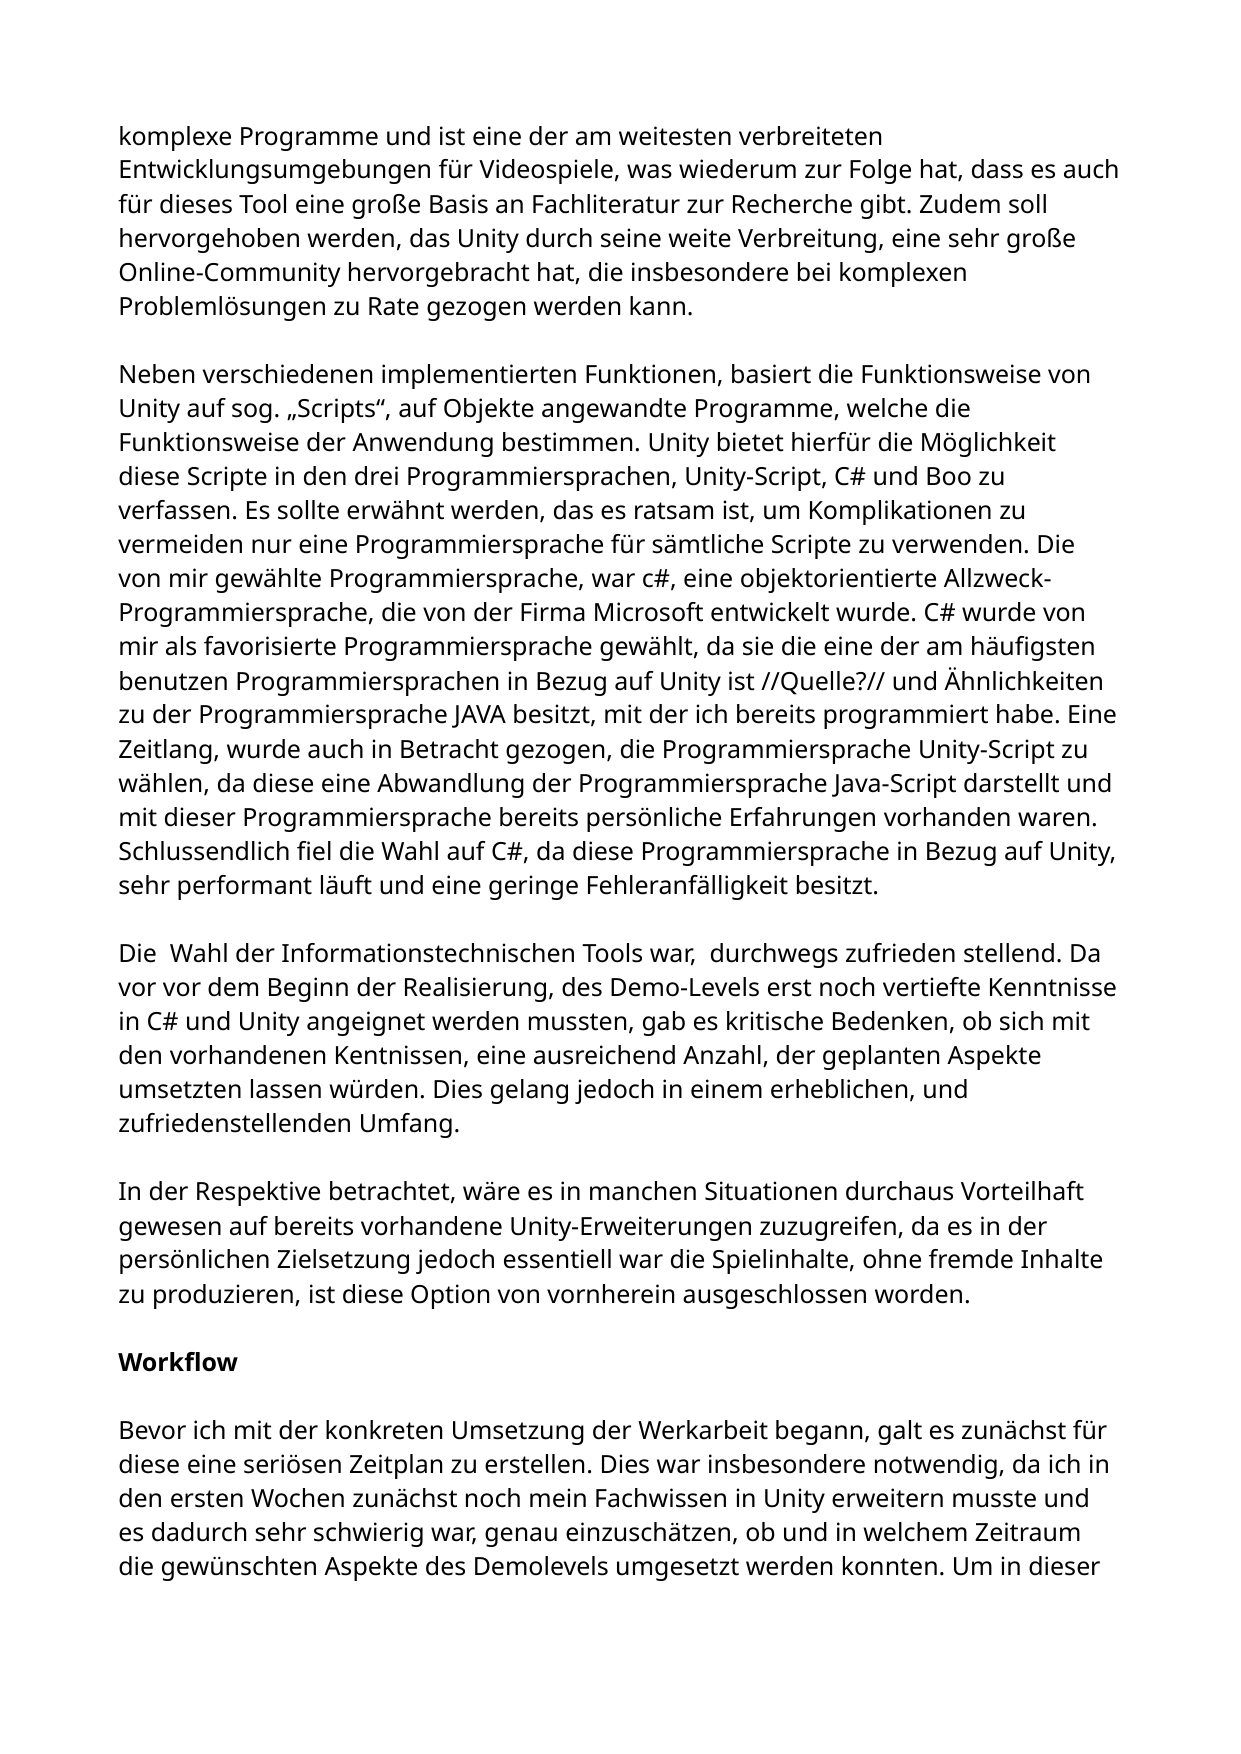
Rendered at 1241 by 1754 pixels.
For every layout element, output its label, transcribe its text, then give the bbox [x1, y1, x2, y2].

text Die Wahl der Informationstechnischen Tools war, durchwegs zufrieden stellend. Da vor vor dem Beginn der Realisierung, des Demo-Levels erst noch vertiefte Kenntnisse in C# und Unity angeignet werden mussten, gab es kritische Bedenken, ob sich mit den vorhandenen Kentnissen, eine ausreichend Anzahl, der geplanten Aspekte umsetzten lassen würden. Dies gelang jedoch in einem erheblichen, und zufriedenstellenden Umfang. [118, 936, 1122, 1140]
text Bevor ich mit der konkreten Umsetzung der Werkarbeit begann, galt es zunächst für diese eine seriösen Zeitplan zu erstellen. Dies war insbesondere notwendig, da ich in den ersten Wochen zunächst noch mein Fachwissen in Unity erweitern musste und es dadurch sehr schwierig war, genau einzuschätzen, ob und in welchem Zeitraum die gewünschten Aspekte des Demolevels umgesetzt werden konnten. Um in dieser [118, 1412, 1122, 1583]
text In der Respektive betrachtet, wäre es in manchen Situationen durchaus Vorteilhaft gewesen auf bereits vorhandene Unity-Erweiterungen zuzugreifen, da es in der persönlichen Zielsetzung jedoch essentiell war die Spielinhalte, ohne fremde Inhalte zu produzieren, ist diese Option von vornherein ausgeschlossen worden. [118, 1174, 1122, 1310]
text Workflow [118, 1344, 1122, 1378]
text komplexe Programme und ist eine der am weitesten verbreiteten Entwicklungsumgebungen für Videospiele, was wiederum zur Folge hat, dass es auch für dieses Tool eine große Basis an Fachliteratur zur Recherche gibt. Zudem soll hervorgehoben werden, das Unity durch seine weite Verbreitung, eine sehr große Online-Community hervorgebracht hat, die insbesondere bei komplexen Problemlösungen zu Rate gezogen werden kann. [118, 118, 1122, 322]
text Neben verschiedenen implementierten Funktionen, basiert die Funktionsweise von Unity auf sog. „Scripts“, auf Objekte angewandte Programme, welche die Funktionsweise der Anwendung bestimmen. Unity bietet hierfür die Möglichkeit diese Scripte in den drei Programmiersprachen, Unity-Script, C# und Boo zu verfassen. Es sollte erwähnt werden, das es ratsam ist, um Komplikationen zu vermeiden nur eine Programmiersprache für sämtliche Scripte zu verwenden. Die von mir gewählte Programmiersprache, war c#, eine objektorientierte Allzweck-Programmiersprache, die von der Firma Microsoft entwickelt wurde. C# wurde von mir als favorisierte Programmiersprache gewählt, da sie die eine der am häufigsten benutzen Programmiersprachen in Bezug auf Unity ist //Quelle?// und Ähnlichkeiten zu der Programmiersprache JAVA besitzt, mit der ich bereits programmiert habe. Eine Zeitlang, wurde auch in Betracht gezogen, die Programmiersprache Unity-Script zu wählen, da diese eine Abwandlung der Programmiersprache Java-Script darstellt und mit dieser Programmiersprache bereits persönliche Erfahrungen vorhanden waren. Schlussendlich fiel die Wahl auf C#, da diese Programmiersprache in Bezug auf Unity, sehr performant läuft und eine geringe Fehleranfälligkeit besitzt. [118, 357, 1122, 902]
